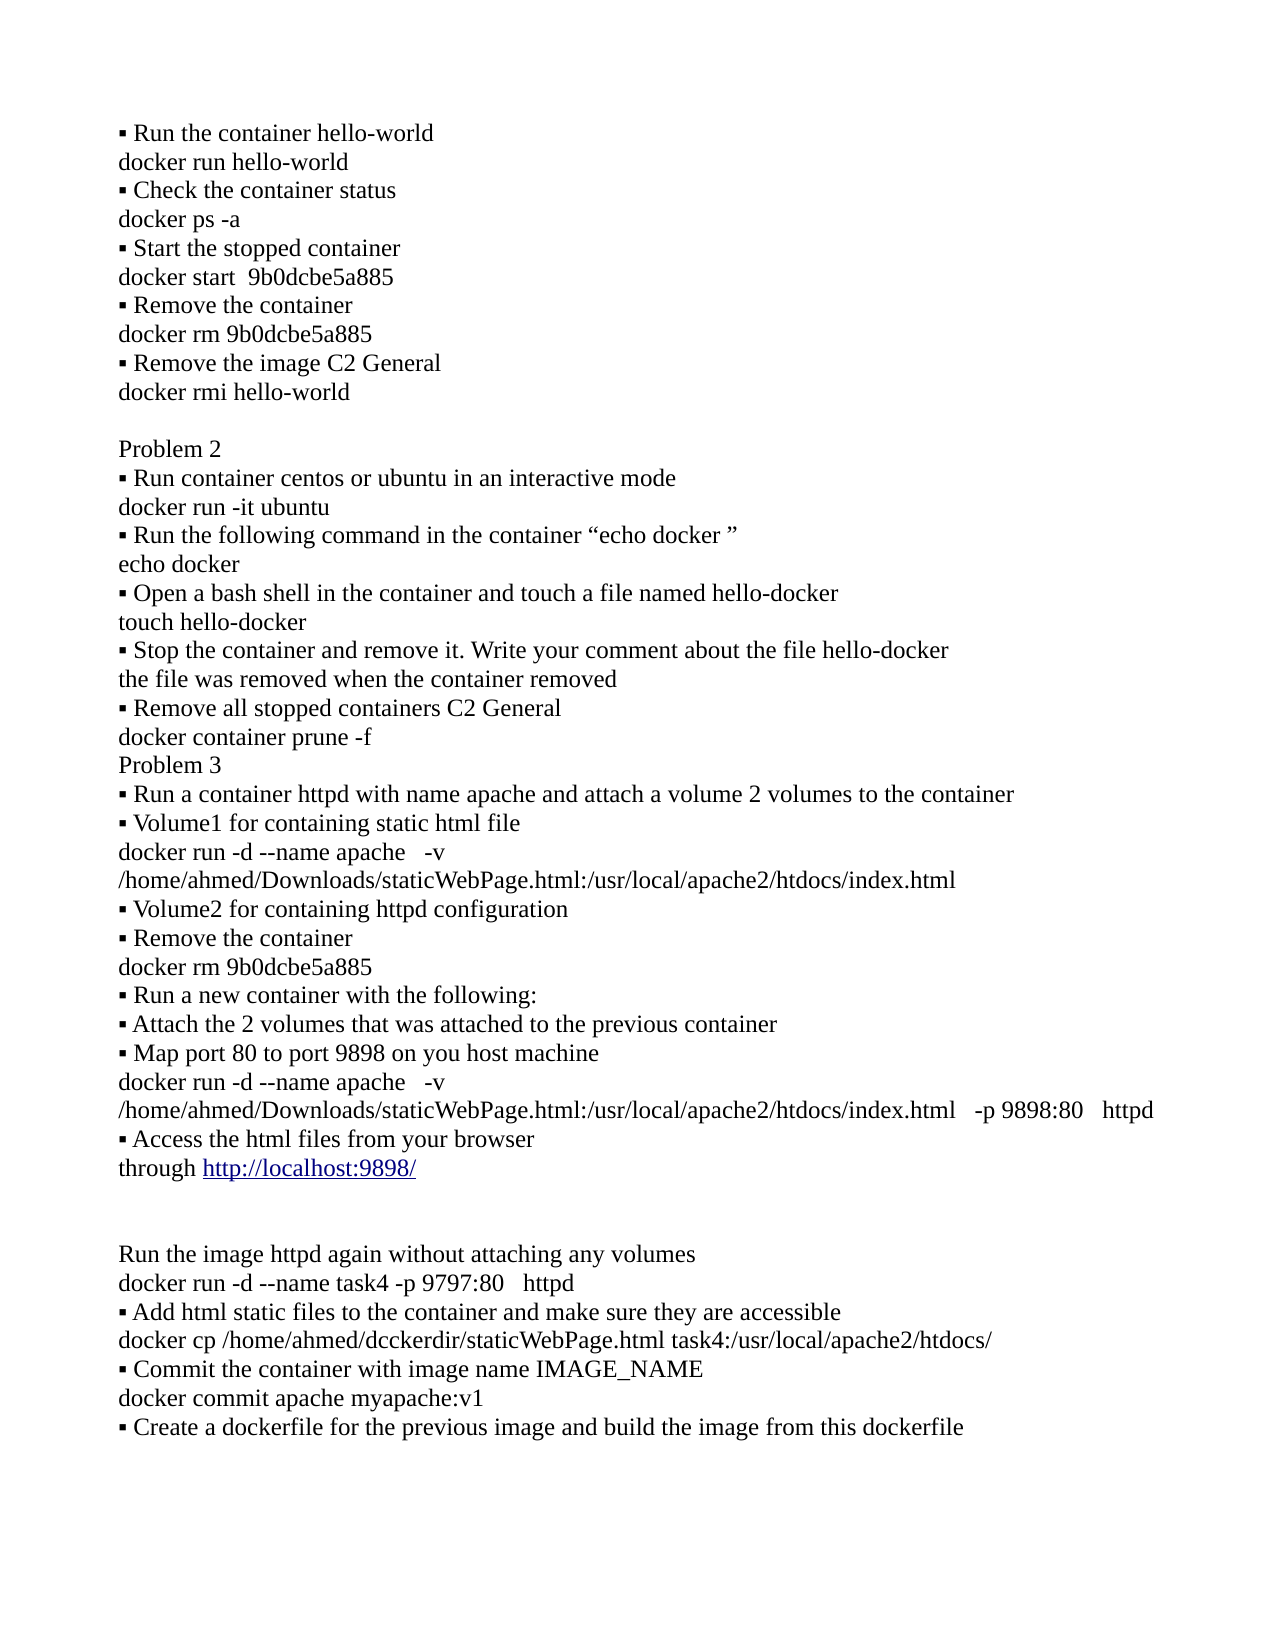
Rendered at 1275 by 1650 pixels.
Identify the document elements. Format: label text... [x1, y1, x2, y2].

text docker rmi hello-world [118, 377, 1157, 406]
text docker start 9b0dcbe5a885 [118, 262, 1157, 291]
text ▪ Run the following command in the container “echo docker ” [118, 521, 1157, 549]
text ▪ Add html static files to the container and make sure they are accessible [118, 1297, 1157, 1326]
text docker run -d --name apache -v /home/ahmed/Downloads/staticWebPage.html:/usr/local/apache2/htdocs/index.html [118, 837, 1157, 894]
text ▪ Map port 80 to port 9898 on you host machine [118, 1038, 1157, 1067]
text docker run -d --name task4 -p 9797:80 httpd [118, 1268, 1157, 1297]
text ▪ Remove the container [118, 291, 1157, 319]
text touch hello-docker [118, 607, 1157, 636]
text docker run hello-world [118, 147, 1157, 176]
text docker rm 9b0dcbe5a885 [118, 319, 1157, 348]
text ▪ Open a bash shell in the container and touch a file named hello-docker [118, 578, 1157, 607]
text docker commit apache myapache:v1 [118, 1383, 1157, 1412]
text ▪ Remove all stopped containers C2 General [118, 693, 1157, 722]
text ▪ Volume2 for containing httpd configuration [118, 894, 1157, 923]
text docker run -d --name apache -v /home/ahmed/Downloads/staticWebPage.html:/usr/local/apache2/htdocs/index.html -p 9898:80 httpd [118, 1067, 1157, 1124]
text ▪ Run the container hello-world [118, 118, 1157, 147]
text ▪ Volume1 for containing static html file [118, 808, 1157, 837]
text ▪ Remove the image C2 General [118, 348, 1157, 377]
text ▪ Create a dockerfile for the previous image and build the image from this dockerfile [118, 1412, 1157, 1441]
text ▪ Remove the container [118, 923, 1157, 952]
text ▪ Commit the container with image name IMAGE_NAME [118, 1354, 1157, 1383]
text docker rm 9b0dcbe5a885 [118, 952, 1157, 981]
text ▪ Run a new container with the following: [118, 981, 1157, 1009]
text docker run -it ubuntu [118, 492, 1157, 521]
text through http://localhost:9898/ [118, 1153, 1157, 1182]
text ▪ Attach the 2 volumes that was attached to the previous container [118, 1009, 1157, 1038]
text ▪ Check the container status [118, 176, 1157, 204]
text the file was removed when the container removed [118, 664, 1157, 693]
text ▪ Stop the container and remove it. Write your comment about the file hello-docker [118, 636, 1157, 664]
text Run the image httpd again without attaching any volumes [118, 1239, 1157, 1268]
text docker container prune -f [118, 722, 1157, 751]
text ▪ Access the html files from your browser [118, 1124, 1157, 1153]
text Problem 2 [118, 434, 1157, 463]
text ▪ Run a container httpd with name apache and attach a volume 2 volumes to the container [118, 779, 1157, 808]
text ▪ Run container centos or ubuntu in an interactive mode [118, 463, 1157, 492]
text ▪ Start the stopped container [118, 233, 1157, 262]
text docker ps -a [118, 204, 1157, 233]
text docker cp /home/ahmed/dcckerdir/staticWebPage.html task4:/usr/local/apache2/htdocs/ [118, 1326, 1157, 1354]
text echo docker [118, 549, 1157, 578]
text Problem 3 [118, 751, 1157, 779]
